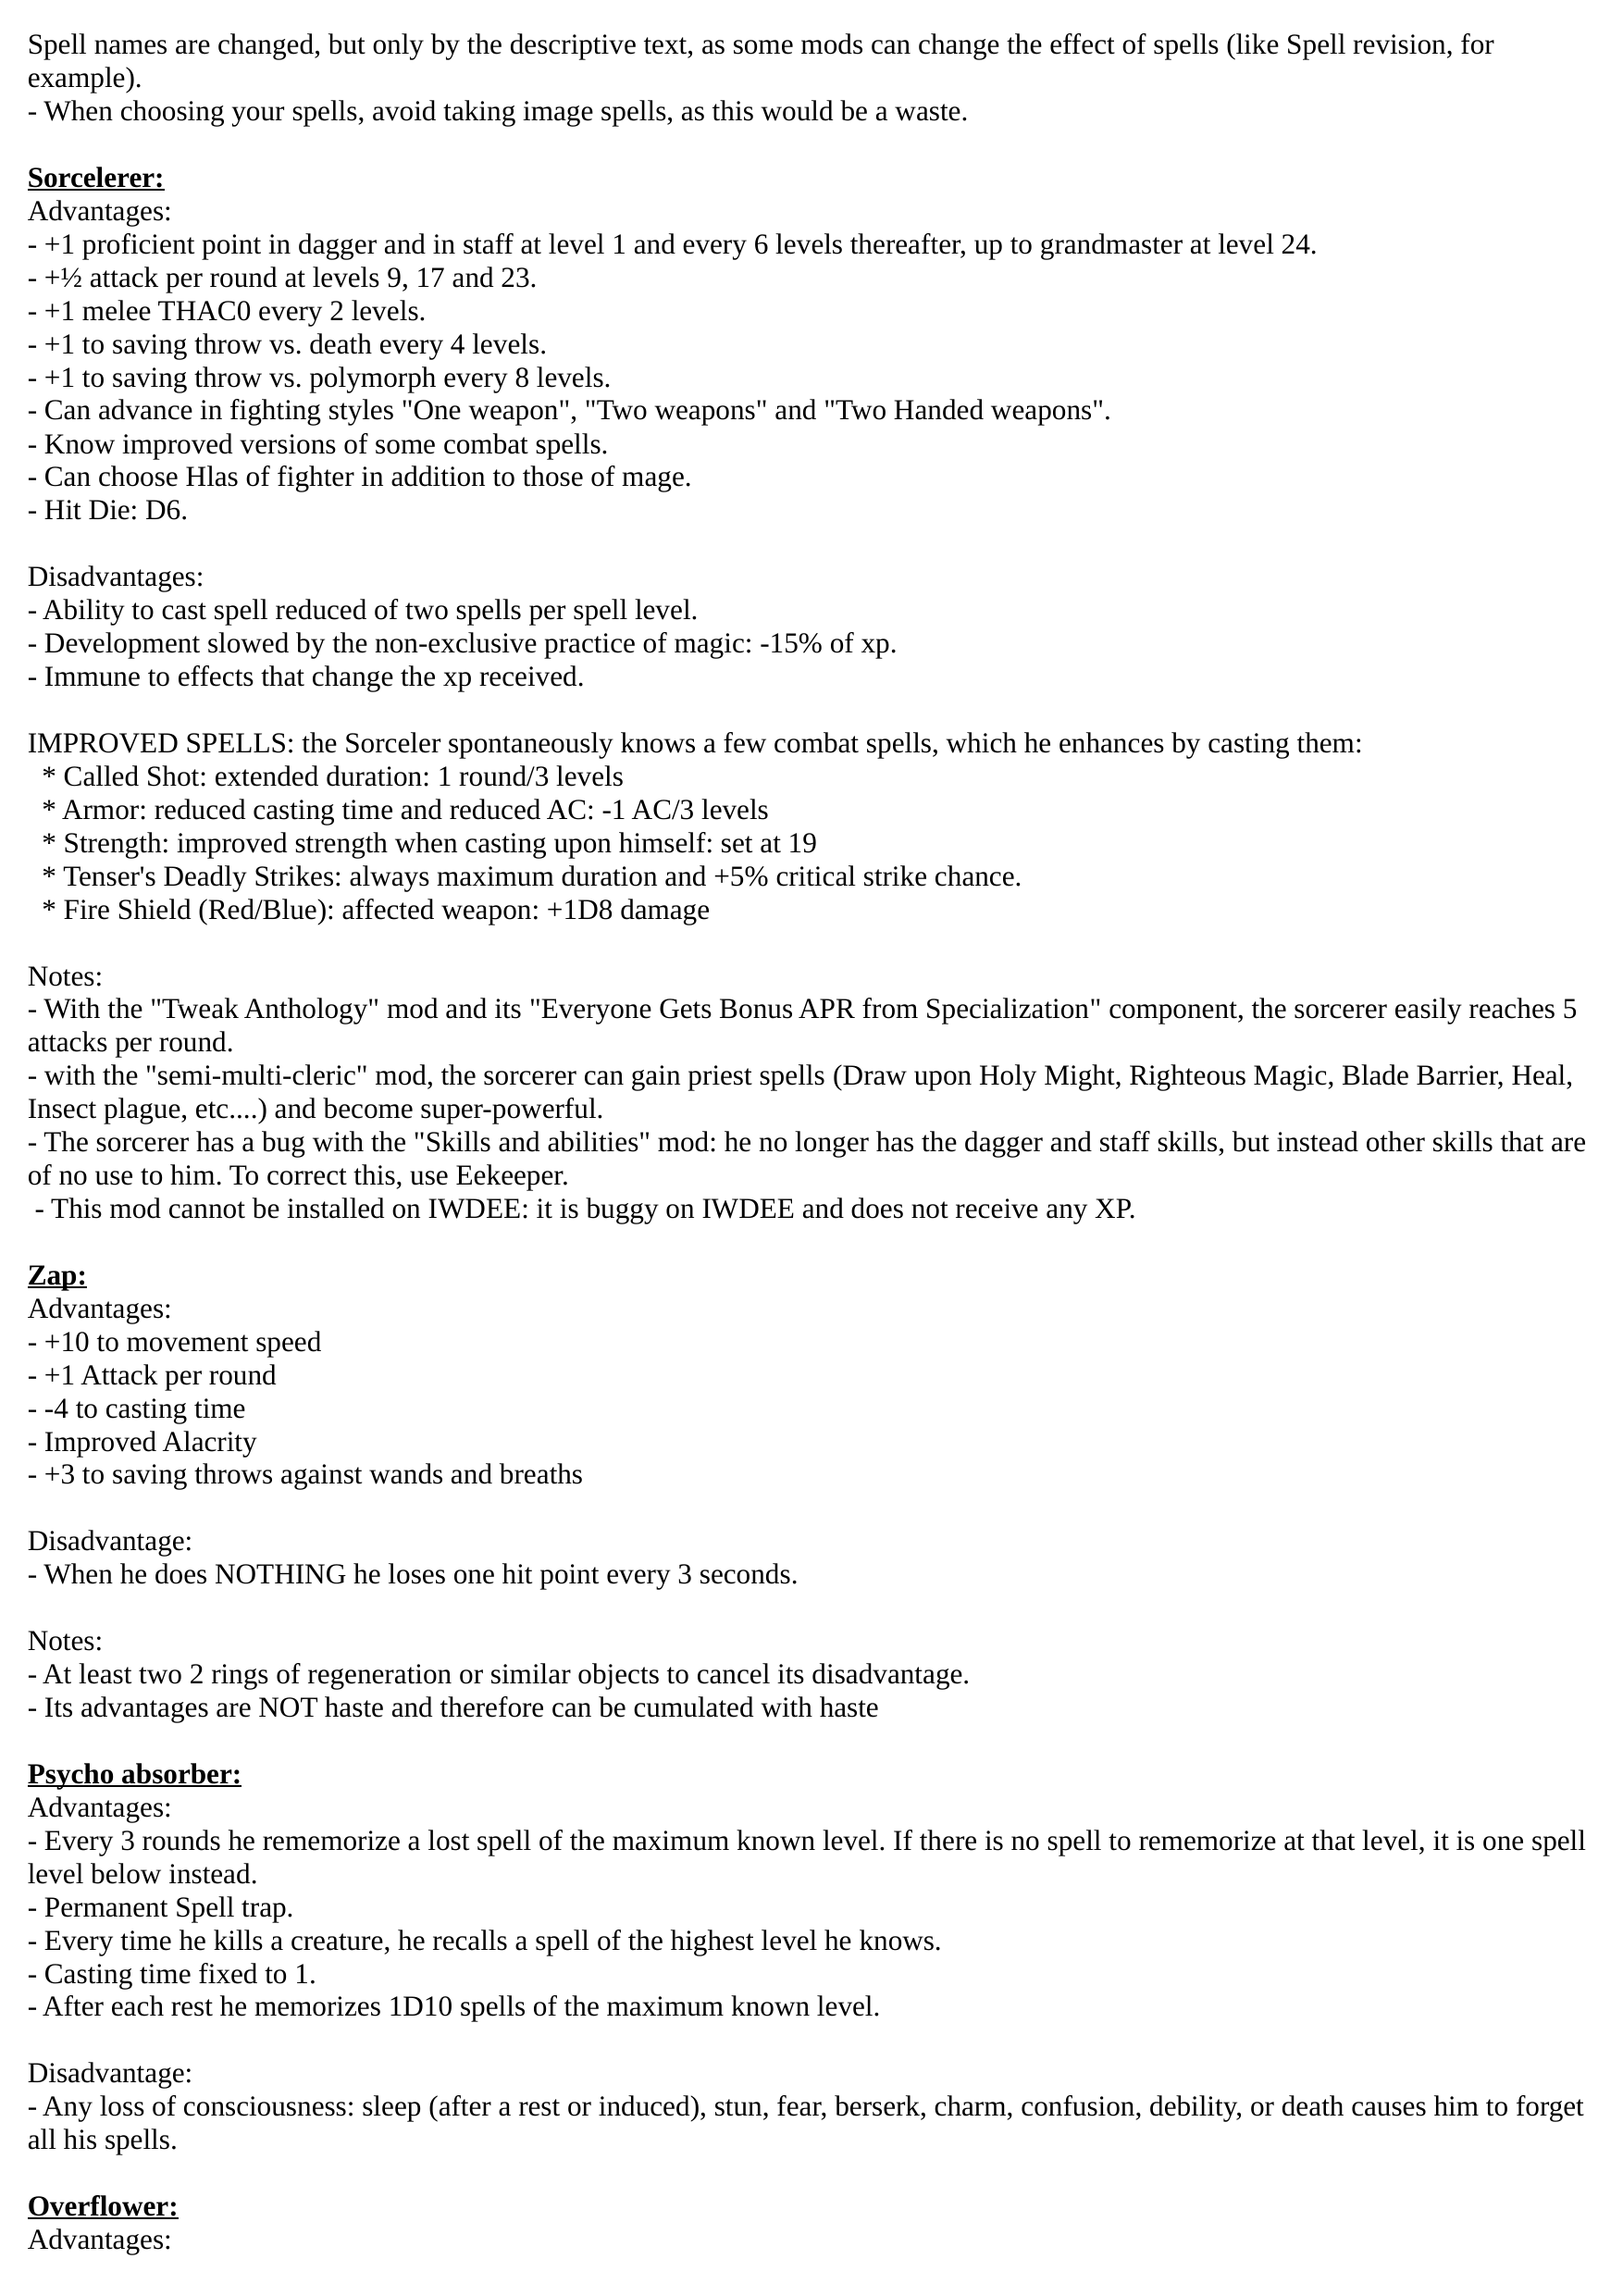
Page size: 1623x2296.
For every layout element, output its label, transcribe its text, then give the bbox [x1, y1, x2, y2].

text - +½ attack per round at levels 9, 17 and 23. [27, 260, 1595, 293]
text - When he does NOTHING he loses one hit point every 3 seconds. [27, 1558, 1595, 1590]
text * Armor: reduced casting time and reduced AC: -1 AC/3 levels [27, 792, 1595, 825]
text Advantages: [27, 1291, 1595, 1324]
text Advantages: [27, 2222, 1595, 2255]
text - +1 to saving throw vs. polymorph every 8 levels. [27, 360, 1595, 393]
text * Fire Shield (Red/Blue): affected weapon: +1D8 damage [27, 892, 1595, 925]
text - +1 to saving throw vs. death every 4 levels. [27, 327, 1595, 360]
text - Its advantages are NOT haste and therefore can be cumulated with haste [27, 1690, 1595, 1723]
text - Can choose Hlas of fighter in addition to those of mage. [27, 460, 1595, 493]
text - Immune to effects that change the xp received. [27, 659, 1595, 692]
text - Know improved versions of some combat spells. [27, 427, 1595, 460]
text - Every 3 rounds he rememorize a lost spell of the maximum known level. If there is no spell to rememorize at that level, it is one spell level below instead. [27, 1823, 1595, 1890]
text - +1 Attack per round [27, 1358, 1595, 1391]
text IMPROVED SPELLS: the Sorceler spontaneously knows a few combat spells, which he enhances by casting them: [27, 726, 1595, 759]
text - After each rest he memorizes 1D10 spells of the maximum known level. [27, 1990, 1595, 2023]
text Sorcelerer: [27, 160, 1595, 193]
text * Called Shot: extended duration: 1 round/3 levels [27, 759, 1595, 792]
text - Development slowed by the non-exclusive practice of magic: -15% of xp. [27, 626, 1595, 659]
text - Permanent Spell trap. - Every time he kills a creature, he recalls a spell of the highest level he knows. [27, 1890, 1595, 1956]
text - The sorcerer has a bug with the "Skills and abilities" mod: he no longer has the dagger and staff skills, but instead other skills that are of no use to him. To correct this, use Eekeeper. [27, 1124, 1595, 1191]
text - At least two 2 rings of regeneration or similar objects to cancel its disadvantage. [27, 1657, 1595, 1690]
text Notes: - With the "Tweak Anthology" mod and its "Everyone Gets Bonus APR from Specialization" component, the sorcerer easily reaches 5 attacks per round. - with the "semi-multi-cleric" mod, the sorcerer can gain priest spells (Draw upon Holy Might, Righteous Magic, Blade Barrier, Heal, Insect plague, etc....) and become super-powerful. [27, 959, 1595, 1124]
text - Casting time fixed to 1. [27, 1956, 1595, 1990]
text - -4 to casting time [27, 1391, 1595, 1424]
text - This mod cannot be installed on IWDEE: it is buggy on IWDEE and does not receive any XP. [27, 1191, 1595, 1224]
text Disadvantages: [27, 559, 1595, 592]
text - Can advance in fighting styles "One weapon", "Two weapons" and "Two Handed weapons". [27, 393, 1595, 427]
text * Strength: improved strength when casting upon himself: set at 19 [27, 825, 1595, 859]
text Psycho absorber: [27, 1756, 1595, 1790]
text Overflower: [27, 2189, 1595, 2222]
text - Any loss of consciousness: sleep (after a rest or induced), stun, fear, berserk, charm, confusion, debility, or death causes him to forget all his spells. [27, 2090, 1595, 2155]
text Zap: [27, 1258, 1595, 1291]
text - +10 to movement speed [27, 1324, 1595, 1358]
text Notes: [27, 1623, 1595, 1657]
text Spell names are changed, but only by the descriptive text, as some mods can change the effect of spells (like Spell revision, for example). - When choosing your spells, avoid taking image spells, as this would be a waste. [27, 27, 1595, 127]
text - +1 proficient point in dagger and in staff at level 1 and every 6 levels thereafter, up to grandmaster at level 24. [27, 227, 1595, 260]
text Advantages: [27, 1790, 1595, 1823]
text Advantages: [27, 193, 1595, 227]
text - Hit Die: D6. [27, 493, 1595, 526]
text * Tenser's Deadly Strikes: always maximum duration and +5% critical strike chance. [27, 859, 1595, 892]
text Disadvantage: [27, 1524, 1595, 1558]
text - Ability to cast spell reduced of two spells per spell level. [27, 592, 1595, 626]
text - Improved Alacrity [27, 1424, 1595, 1458]
text - +1 melee THAC0 every 2 levels. [27, 293, 1595, 327]
text - +3 to saving throws against wands and breaths [27, 1458, 1595, 1491]
text Disadvantage: [27, 2056, 1595, 2090]
